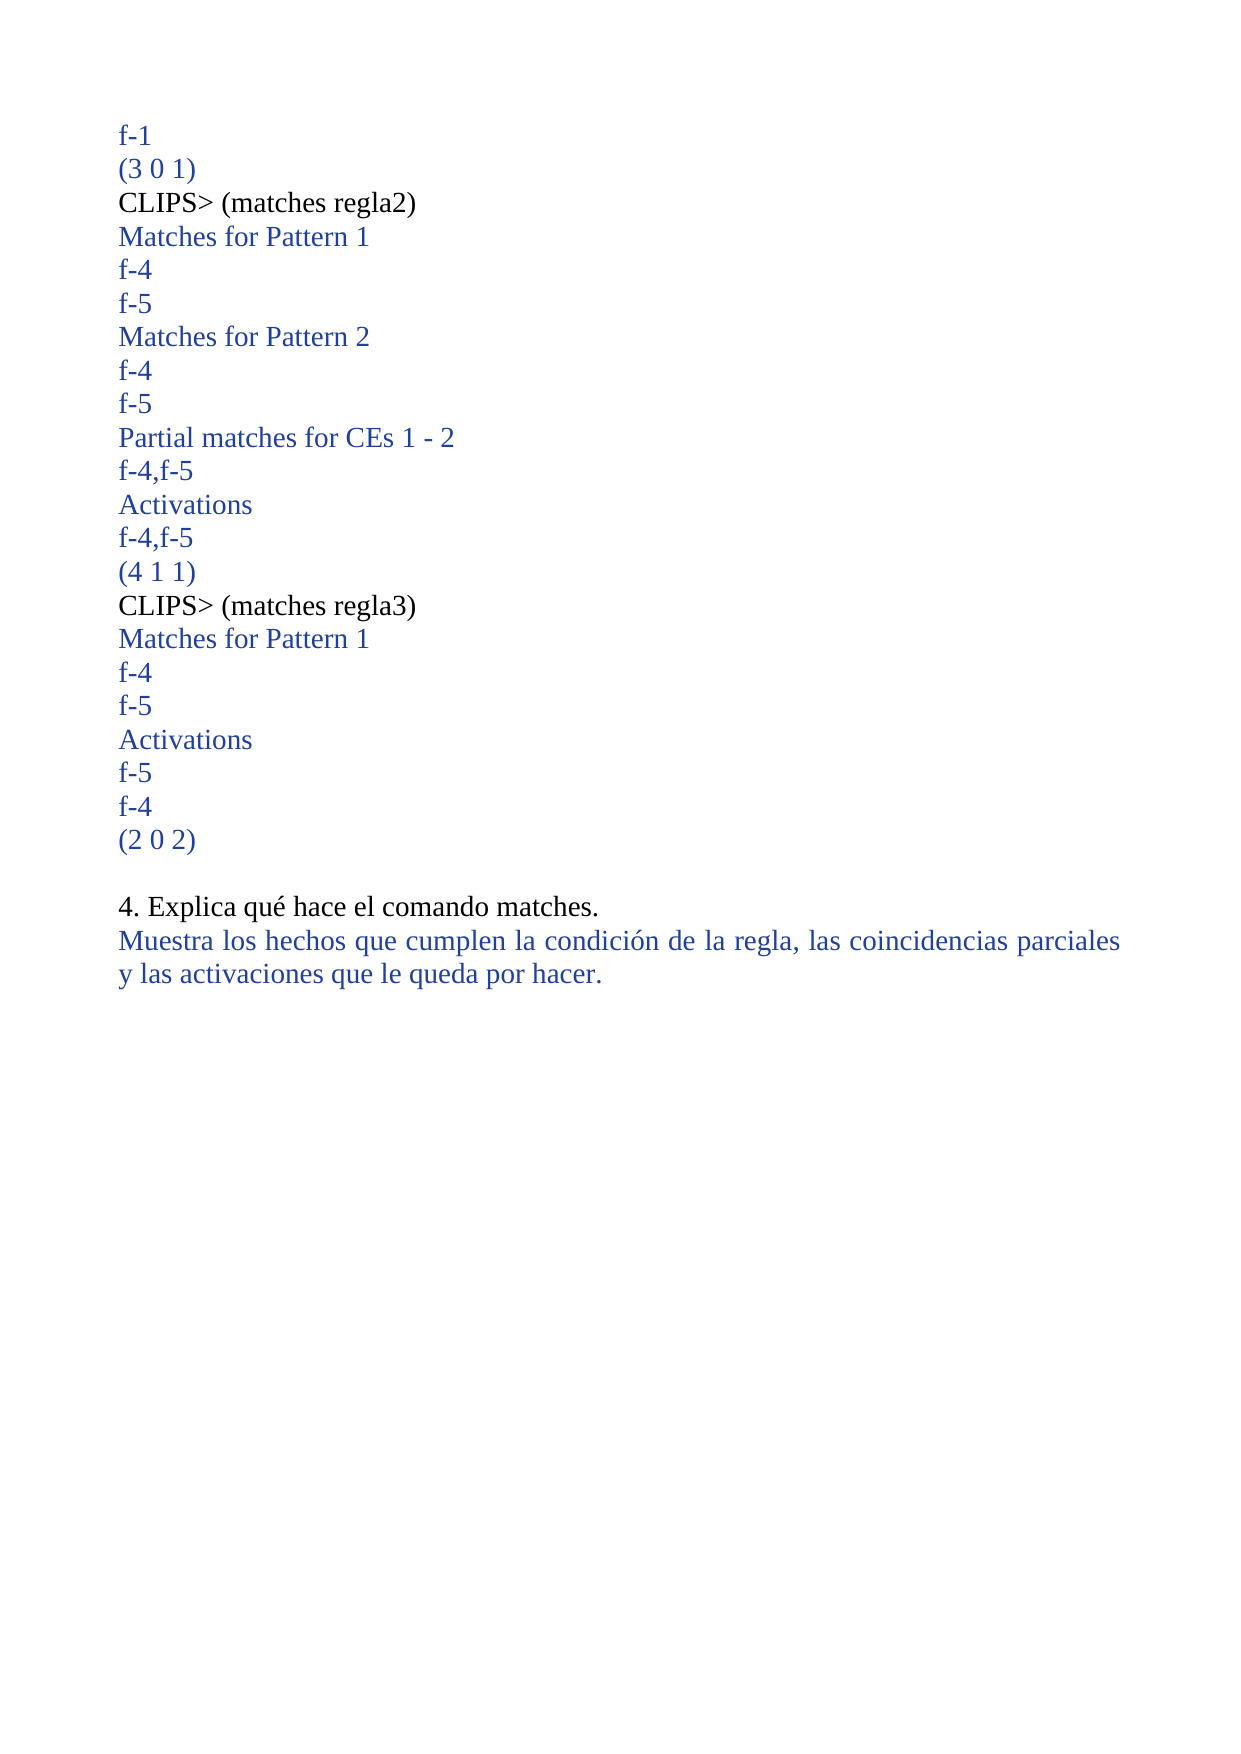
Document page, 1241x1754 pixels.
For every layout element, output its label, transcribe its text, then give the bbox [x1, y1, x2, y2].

text (2 0 2) [118, 822, 1122, 856]
text f-5 [118, 755, 1122, 789]
text Activations [118, 487, 1122, 521]
text (4 1 1) [118, 554, 1122, 588]
text Matches for Pattern 1 [118, 621, 1122, 655]
text f-1 [118, 118, 1122, 152]
text 4. Explica qué hace el comando matches. [118, 889, 1122, 923]
text Matches for Pattern 1 [118, 219, 1122, 252]
text f-5 [118, 286, 1122, 319]
text Muestra los hechos que cumplen la condición de la regla, las coincidencias parciales y las activaciones que le queda por hacer. [118, 923, 1122, 990]
text Matches for Pattern 2 [118, 319, 1122, 353]
text f-4 [118, 353, 1122, 386]
text f-4,f-5 [118, 453, 1122, 487]
text f-4 [118, 655, 1122, 688]
text f-4 [118, 252, 1122, 286]
text Partial matches for CEs 1 - 2 [118, 420, 1122, 453]
text Activations [118, 722, 1122, 755]
text CLIPS> (matches regla3) [118, 588, 1122, 621]
text f-4,f-5 [118, 521, 1122, 554]
text f-4 [118, 789, 1122, 822]
text (3 0 1) [118, 152, 1122, 185]
text f-5 [118, 386, 1122, 420]
text CLIPS> (matches regla2) [118, 185, 1122, 219]
text f-5 [118, 688, 1122, 722]
